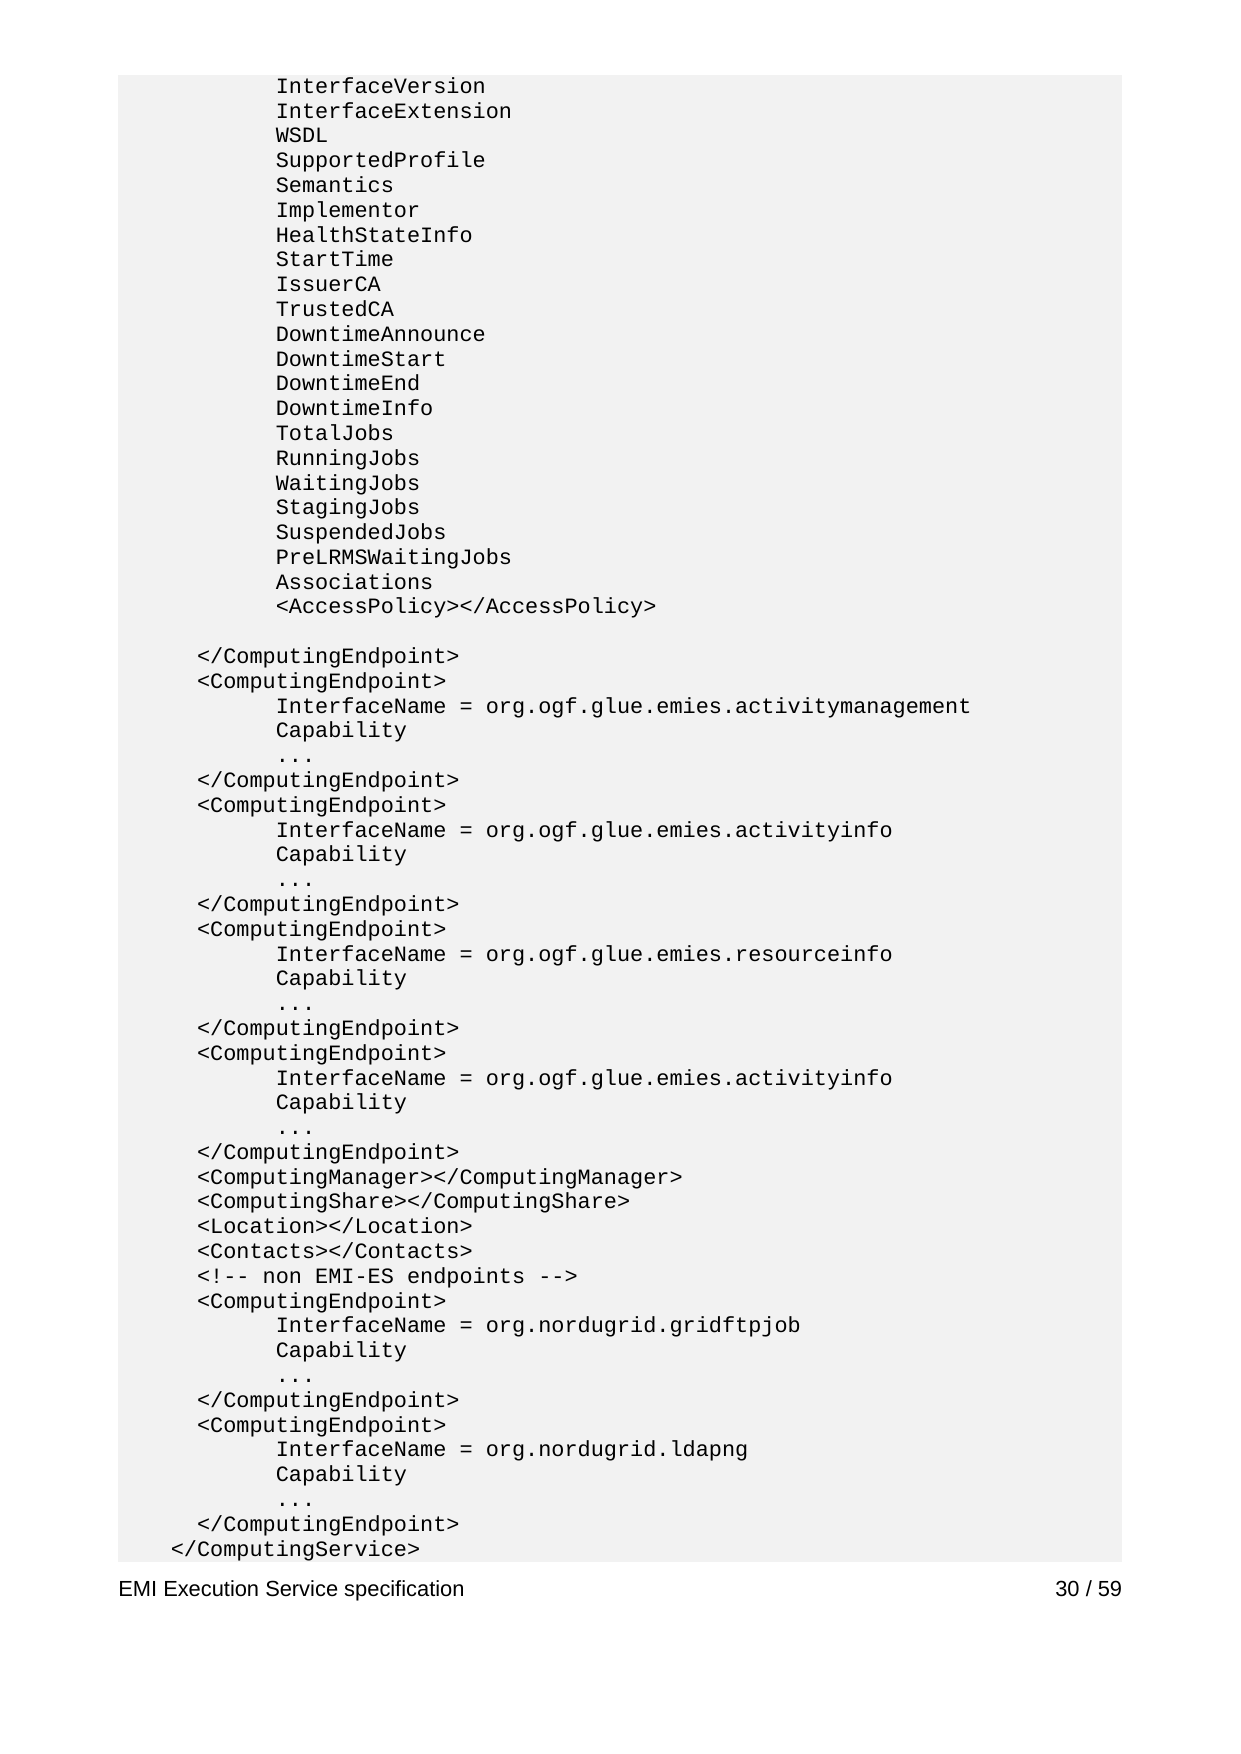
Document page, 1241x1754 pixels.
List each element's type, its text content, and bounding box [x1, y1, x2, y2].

text ... [118, 992, 1122, 1017]
text DowntimeInfo [118, 397, 1122, 422]
text <Location></Location> [118, 1215, 1122, 1240]
text Capability [118, 1463, 1122, 1488]
text </ComputingEndpoint> [118, 893, 1122, 918]
text <ComputingManager></ComputingManager> [118, 1166, 1122, 1191]
text StagingJobs [118, 496, 1122, 521]
text WSDL [118, 124, 1122, 149]
text ... [118, 1488, 1122, 1513]
text TrustedCA [118, 298, 1122, 323]
text </ComputingEndpoint> [118, 1513, 1122, 1538]
text InterfaceName = org.nordugrid.gridftpjob [118, 1314, 1122, 1339]
text Capability [118, 719, 1122, 744]
text InterfaceExtension [118, 100, 1122, 124]
text HealthStateInfo [118, 224, 1122, 248]
text Capability [118, 967, 1122, 992]
text ... [118, 868, 1122, 893]
text RunningJobs [118, 447, 1122, 472]
text ... [118, 1116, 1122, 1141]
text </ComputingEndpoint> [118, 1141, 1122, 1166]
text DowntimeStart [118, 348, 1122, 372]
text DowntimeAnnounce [118, 323, 1122, 348]
text PreLRMSWaitingJobs [118, 546, 1122, 571]
text </ComputingEndpoint> [118, 1017, 1122, 1042]
text <ComputingEndpoint> [118, 670, 1122, 695]
text <ComputingEndpoint> [118, 1042, 1122, 1067]
text InterfaceName = org.ogf.glue.emies.activitymanagement [118, 695, 1122, 719]
text Associations [118, 571, 1122, 596]
text </ComputingEndpoint> [118, 645, 1122, 670]
text InterfaceVersion [118, 75, 1122, 100]
text </ComputingService> [118, 1538, 1122, 1562]
text InterfaceName = org.ogf.glue.emies.activityinfo [118, 819, 1122, 843]
text Semantics [118, 174, 1122, 199]
text InterfaceName = org.ogf.glue.emies.activityinfo [118, 1067, 1122, 1091]
text SuspendedJobs [118, 521, 1122, 546]
text <ComputingEndpoint> [118, 1414, 1122, 1438]
text <!-- non EMI-ES endpoints --> [118, 1265, 1122, 1290]
text <Contacts></Contacts> [118, 1240, 1122, 1265]
text Capability [118, 1339, 1122, 1364]
text </ComputingEndpoint> [118, 769, 1122, 794]
text ... [118, 744, 1122, 769]
text </ComputingEndpoint> [118, 1389, 1122, 1414]
text <ComputingShare></ComputingShare> [118, 1191, 1122, 1215]
text <AccessPolicy></AccessPolicy> [118, 596, 1122, 620]
text Capability [118, 843, 1122, 868]
text DowntimeEnd [118, 372, 1122, 397]
text <ComputingEndpoint> [118, 918, 1122, 943]
text <ComputingEndpoint> [118, 1290, 1122, 1314]
text StartTime [118, 248, 1122, 273]
text <ComputingEndpoint> [118, 794, 1122, 819]
text InterfaceName = org.ogf.glue.emies.resourceinfo [118, 943, 1122, 967]
text InterfaceName = org.nordugrid.ldapng [118, 1438, 1122, 1463]
text Implementor [118, 199, 1122, 224]
text TotalJobs [118, 422, 1122, 447]
text SupportedProfile [118, 149, 1122, 174]
text IssuerCA [118, 273, 1122, 298]
text ... [118, 1364, 1122, 1389]
text WaitingJobs [118, 472, 1122, 496]
text Capability [118, 1091, 1122, 1116]
